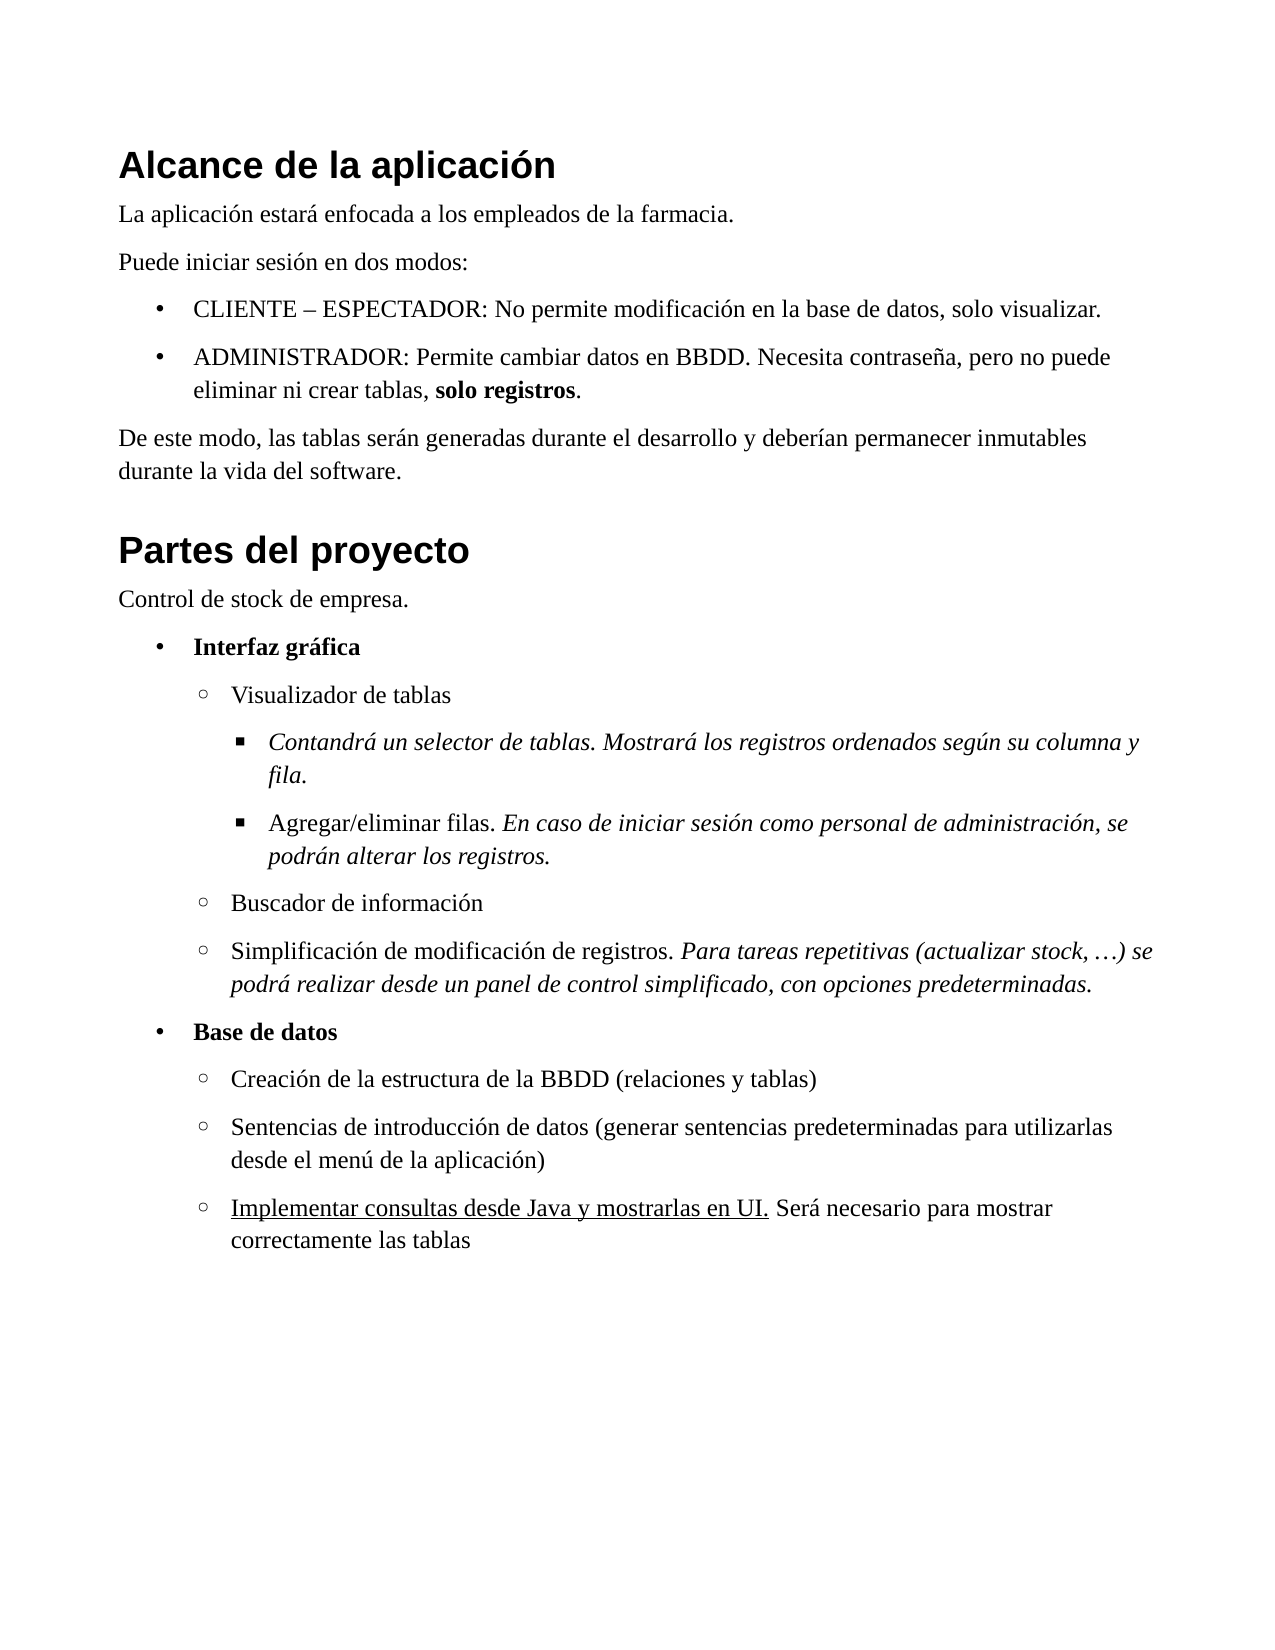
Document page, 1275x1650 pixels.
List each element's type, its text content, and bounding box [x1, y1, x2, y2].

text Puede iniciar sesión en dos modos: [118, 247, 1157, 276]
text De este modo, las tablas serán generadas durante el desarrollo y deberían permanecer inmutables durante la vida del software. [118, 423, 1157, 484]
list ADMINISTRADOR: Permite cambiar datos en BBDD. Necesita contraseña, pero no puede eliminar ni crear tablas, solo registros. [156, 342, 1157, 404]
list Implementar consultas desde Java y mostrarlas en UI. Será necesario para mostrar correctamente las tablas [193, 1193, 1157, 1254]
list Visualizador de tablas [193, 680, 1157, 708]
list Contandrá un selector de tablas. Mostrará los registros ordenados según su columna y fila. [231, 727, 1157, 789]
subtitle Alcance de la aplicación [118, 143, 1157, 187]
list Base de datos [156, 1017, 1157, 1046]
list Agregar/eliminar filas. En caso de iniciar sesión como personal de administración, se podrán alterar los registros. [231, 808, 1157, 870]
list Buscador de información [193, 888, 1157, 917]
list Simplificación de modificación de registros. Para tareas repetitivas (actualizar stock, …) se podrá realizar desde un panel de control simplificado, con opciones predeterminadas. [193, 936, 1157, 998]
list Interfaz gráfica [156, 632, 1157, 661]
subtitle Partes del proyecto [118, 528, 1157, 572]
list Sentencias de introducción de datos (generar sentencias predeterminadas para utilizarlas desde el menú de la aplicación) [193, 1112, 1157, 1174]
list Creación de la estructura de la BBDD (relaciones y tablas) [193, 1064, 1157, 1093]
text La aplicación estará enfocada a los empleados de la farmacia. [118, 199, 1157, 228]
list CLIENTE – ESPECTADOR: No permite modificación en la base de datos, solo visualizar. [156, 294, 1157, 323]
text Control de stock de empresa. [118, 584, 1157, 613]
